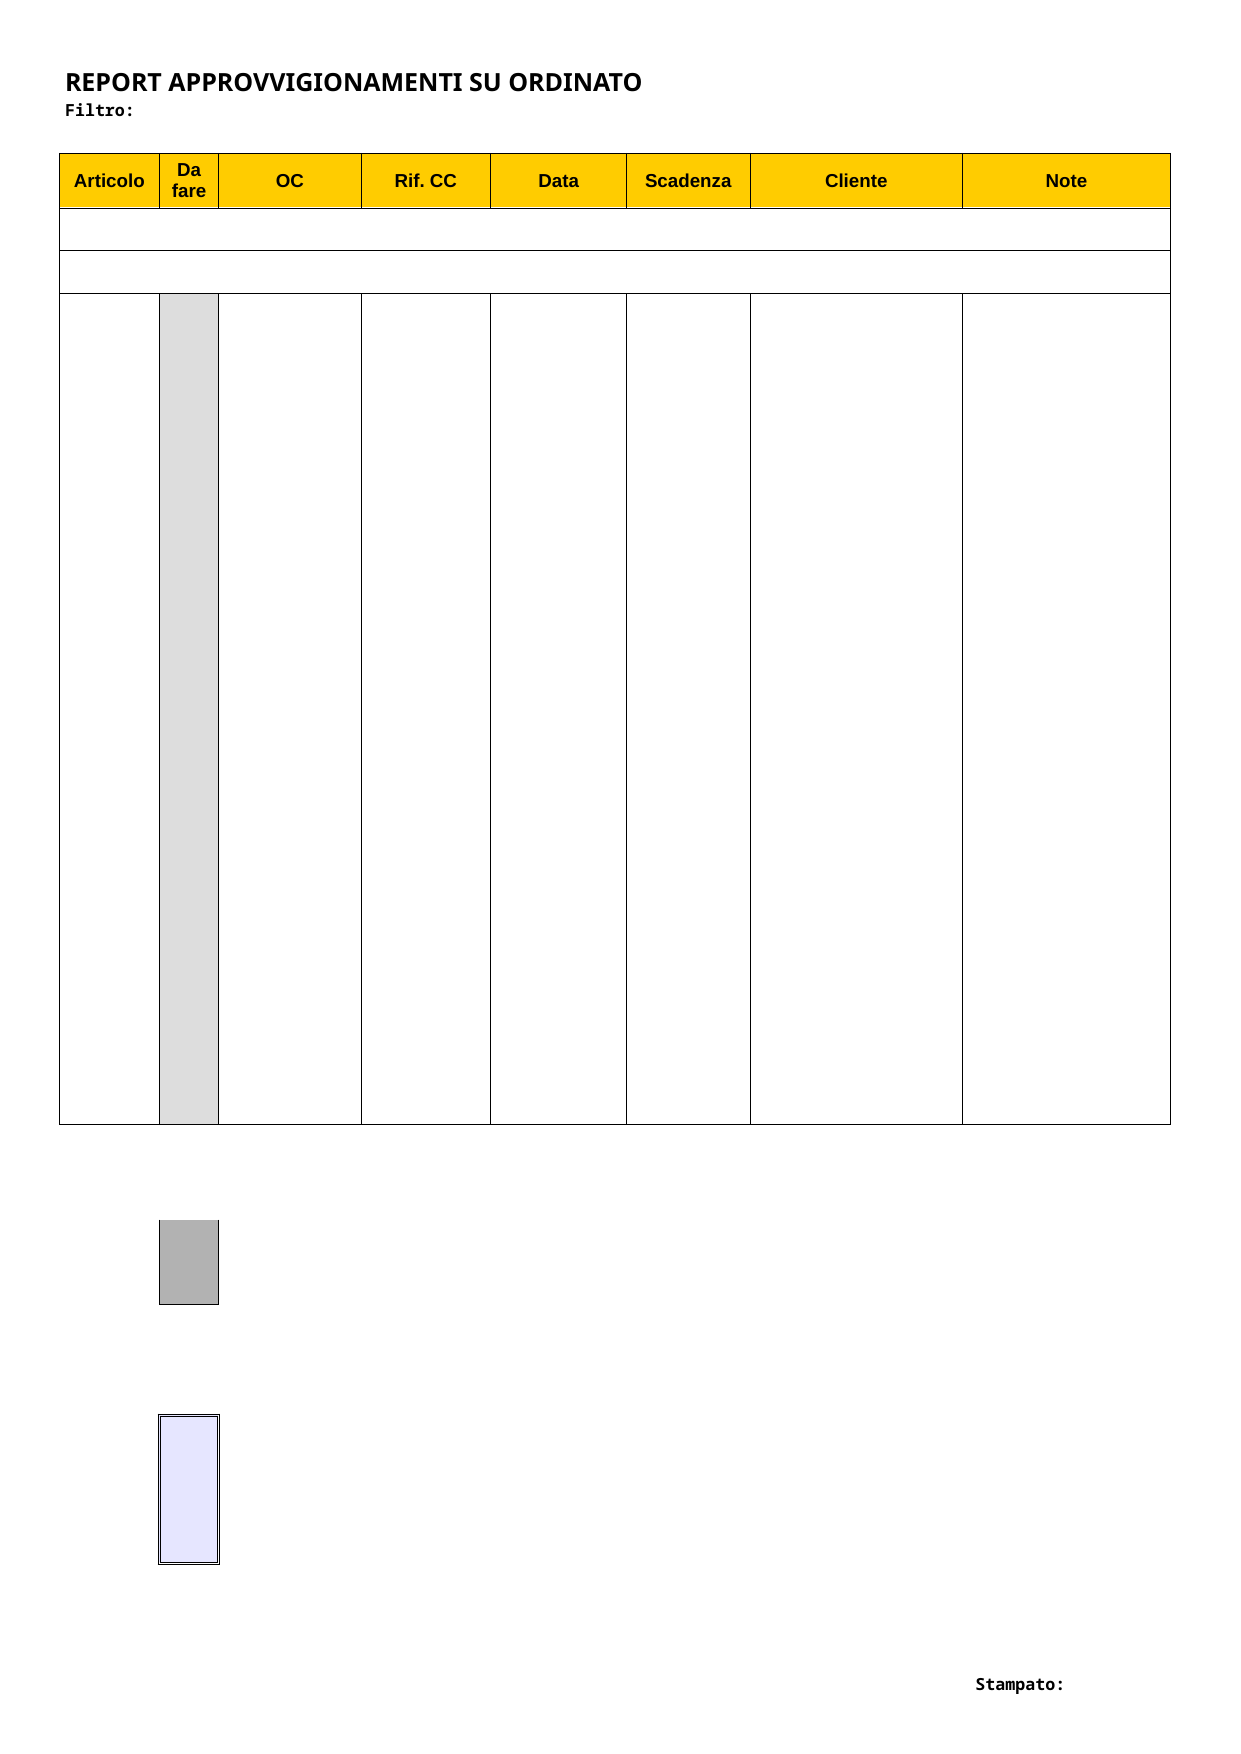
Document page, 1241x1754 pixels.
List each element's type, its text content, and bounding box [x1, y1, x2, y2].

table_header OC [219, 154, 361, 207]
table_cell </for> [59, 1366, 1170, 1413]
table_cell <int(line.product_uom_qty - line.product_uom_maked_sync_qty) if line.product_uom_maked_sync_qty>line.delivered_qty else int(line.product_uom_qty - line.delivered_qty)> [160, 294, 218, 1124]
table_header Rif. CC [362, 154, 490, 207]
table_cell </if> [59, 1125, 1170, 1172]
table_cell [159, 1305, 218, 1318]
table_header Da fare [160, 154, 218, 207]
table_cell [59, 1220, 159, 1304]
table_cell [361, 1304, 490, 1318]
table_cell [750, 1414, 962, 1562]
table_cell [59, 1414, 158, 1562]
table_cell <for each="(type, line) in get_object_line(data)"> [60, 209, 1170, 250]
table_cell <line.order_id.client_order_ref> [362, 294, 490, 1124]
table_cell [220, 1414, 361, 1562]
table_header Note [963, 154, 1170, 207]
table_cell [490, 1304, 626, 1318]
table_cell [219, 1304, 361, 1318]
table_cell [490, 1414, 626, 1562]
table_cell <formatLang(line.order_id.date_order, date=True) if line.order_id.date_order else ''> [491, 294, 626, 1124]
table_cell <int(line[2])> [160, 1220, 218, 1304]
table_cell [490, 1220, 626, 1304]
table_cell [750, 1304, 962, 1318]
table_cell [962, 1220, 1170, 1304]
table_cell [361, 1220, 490, 1304]
table_cell [361, 1414, 490, 1562]
table_cell [626, 1304, 750, 1318]
table_header Scadenza [627, 154, 750, 207]
table_cell [626, 1220, 750, 1304]
table_cell [219, 1220, 361, 1304]
table_cell <int(get_general_total()[2])> [161, 1417, 217, 1562]
table_cell <line.product_id.default_code.replace(' ', '.')> [60, 294, 159, 1124]
table_header Articolo [60, 154, 159, 207]
table_cell <formatLang(line.date_deadline, date=True) if line.date_deadline else ''> [627, 294, 750, 1124]
table_header Data [491, 154, 626, 207]
table_header Cliente [751, 154, 962, 207]
table_cell [59, 1304, 159, 1318]
table_cell <line.order_id.name> [219, 294, 361, 1124]
table_cell <if test="type != 'T'"> [60, 251, 1170, 293]
table_cell [962, 1304, 1170, 1318]
table_cell [962, 1414, 1170, 1562]
table_cell <line.order_id.partner_id.name[:37]> [751, 294, 962, 1124]
table_cell </if> [59, 1318, 1170, 1366]
table_cell [750, 1220, 962, 1304]
table_cell <if test="type == 'T'"> [59, 1172, 1170, 1219]
table_cell <line.order_id.note> [963, 294, 1170, 1124]
table_cell [626, 1414, 750, 1562]
